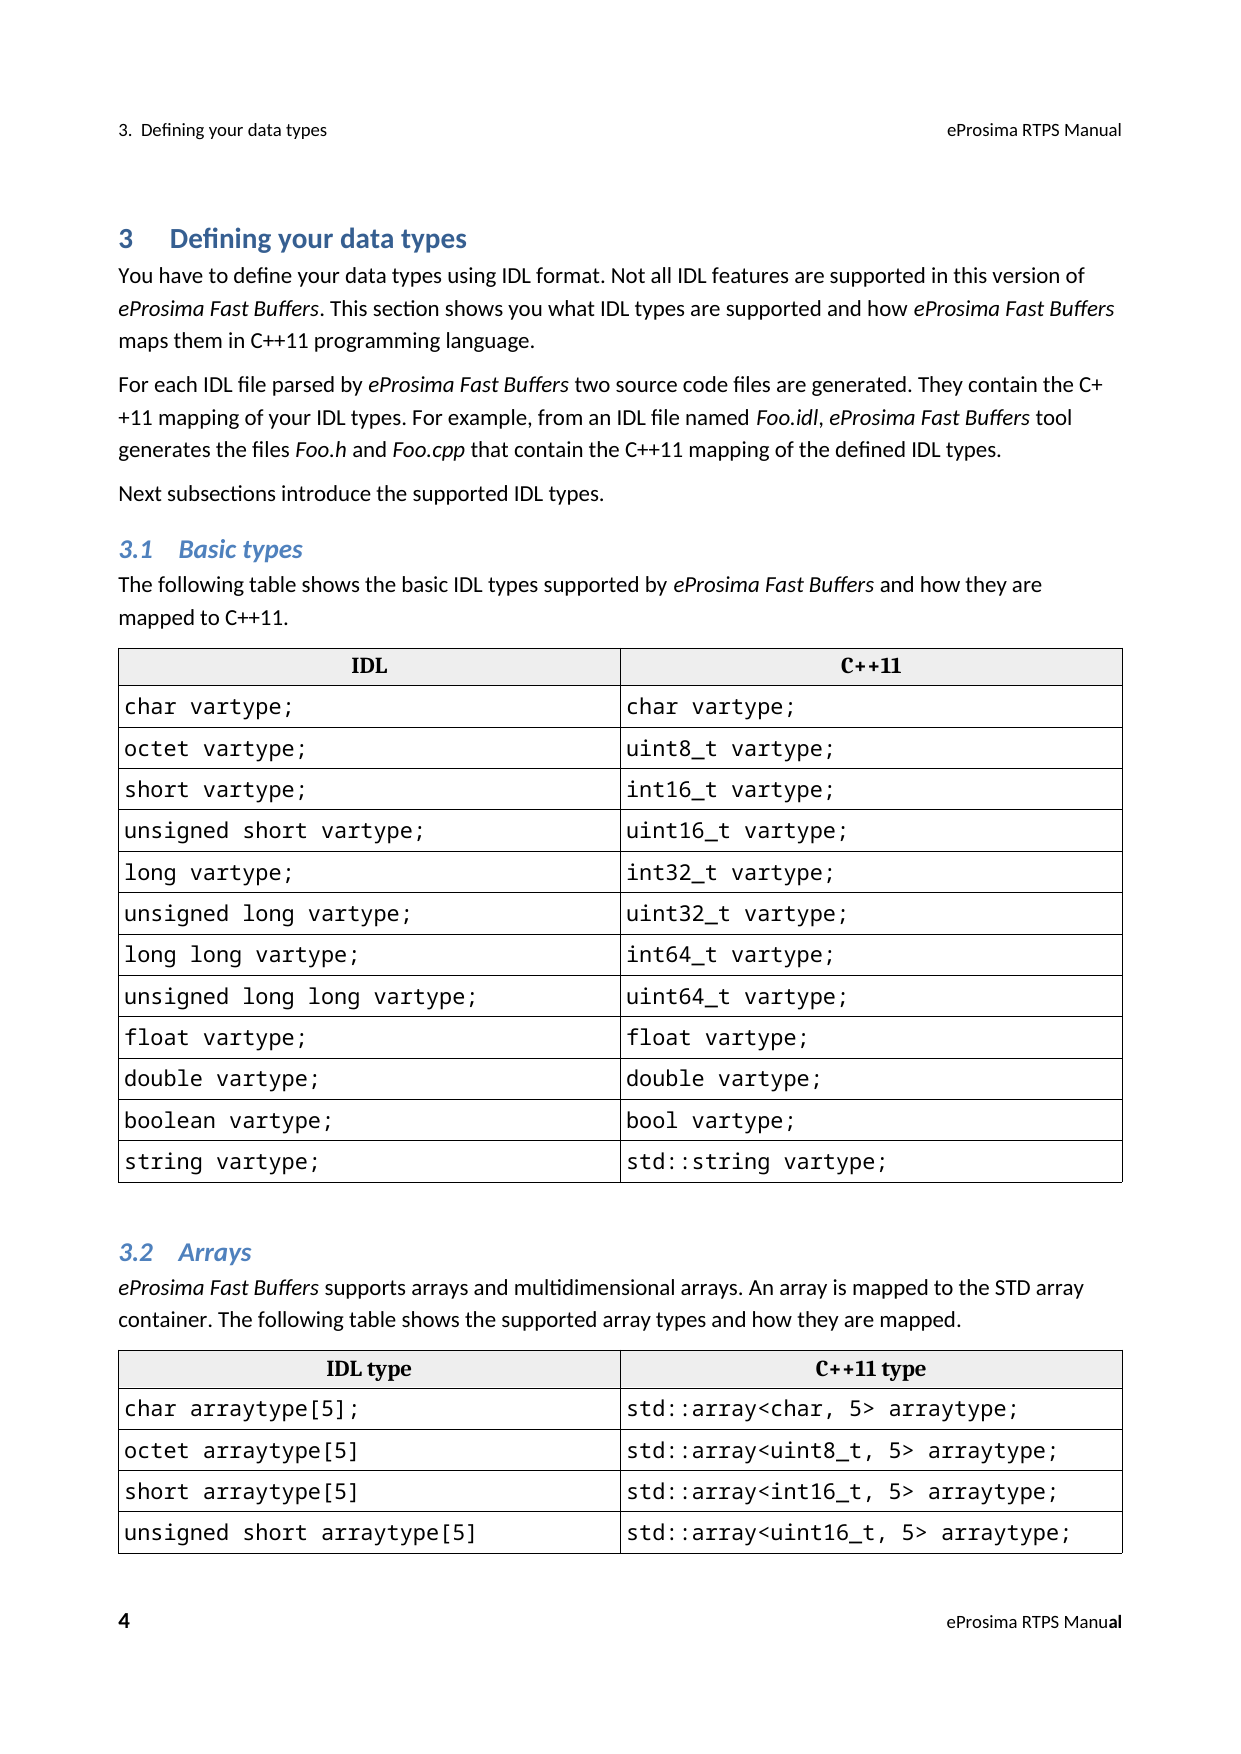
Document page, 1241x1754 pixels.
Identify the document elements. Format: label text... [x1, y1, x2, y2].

table_cell uint16_t vartype; [621, 810, 1122, 851]
table_cell short arraytype[5] [119, 1471, 620, 1511]
table_cell short vartype; [119, 769, 620, 809]
text The following table shows the basic IDL types supported by eProsima Fast Buffers and how they are mapped to C++11. [118, 571, 1122, 631]
table_cell float vartype; [621, 1017, 1122, 1057]
text eProsima Fast Buffers supports arrays and multidimensional arrays. An array is mapped to the STD array container. The following table shows the supported array types and how they are mapped. [118, 1273, 1122, 1333]
table_cell double vartype; [119, 1059, 620, 1099]
table_cell uint32_t vartype; [621, 893, 1122, 933]
subtitle Basic types [118, 533, 1122, 566]
table_cell uint64_t vartype; [621, 976, 1122, 1016]
table_cell long long vartype; [119, 935, 620, 975]
table_cell char vartype; [621, 686, 1122, 727]
table_cell int32_t vartype; [621, 852, 1122, 892]
table_cell std::array<uint16_t, 5> arraytype; [621, 1512, 1122, 1553]
table_header C++11 type [621, 1351, 1122, 1387]
table_cell octet arraytype[5] [119, 1430, 620, 1470]
table_cell uint8_t vartype; [621, 728, 1122, 768]
table_header C++11 [621, 649, 1122, 685]
table_cell int64_t vartype; [621, 935, 1122, 975]
table_cell octet vartype; [119, 728, 620, 768]
table_cell int16_t vartype; [621, 769, 1122, 809]
table_cell float vartype; [119, 1017, 620, 1057]
table_cell unsigned short vartype; [119, 810, 620, 851]
table_cell boolean vartype; [119, 1100, 620, 1140]
table_cell unsigned long long vartype; [119, 976, 620, 1016]
subtitle Defining your data types [118, 221, 1122, 256]
table_cell char arraytype[5]; [119, 1389, 620, 1429]
table_cell std::array<int16_t, 5> arraytype; [621, 1471, 1122, 1511]
table_header IDL type [119, 1351, 620, 1387]
table_cell std::array<uint8_t, 5> arraytype; [621, 1430, 1122, 1470]
table_cell double vartype; [621, 1059, 1122, 1099]
table_cell string vartype; [119, 1141, 620, 1182]
subtitle Arrays [118, 1235, 1122, 1268]
table_cell char vartype; [119, 686, 620, 727]
table_cell std::string vartype; [621, 1141, 1122, 1182]
table_cell bool vartype; [621, 1100, 1122, 1140]
table_cell unsigned short arraytype[5] [119, 1512, 620, 1553]
table_cell std::array<char, 5> arraytype; [621, 1389, 1122, 1429]
text For each IDL file parsed by eProsima Fast Buffers two source code files are generated. They contain the C++11 mapping of your IDL types. For example, from an IDL file named Foo.idl, eProsima Fast Buffers tool generates the files Foo.h and Foo.cpp that contain the C++11 mapping of the defined IDL types. [118, 371, 1122, 463]
text You have to define your data types using IDL format. Not all IDL features are supported in this version of eProsima Fast Buffers. This section shows you what IDL types are supported and how eProsima Fast Buffers maps them in C++11 programming language. [118, 261, 1122, 354]
table_header IDL [119, 649, 620, 685]
text Next subsections introduce the supported IDL types. [118, 479, 1122, 508]
table_cell long vartype; [119, 852, 620, 892]
table_cell unsigned long vartype; [119, 893, 620, 933]
